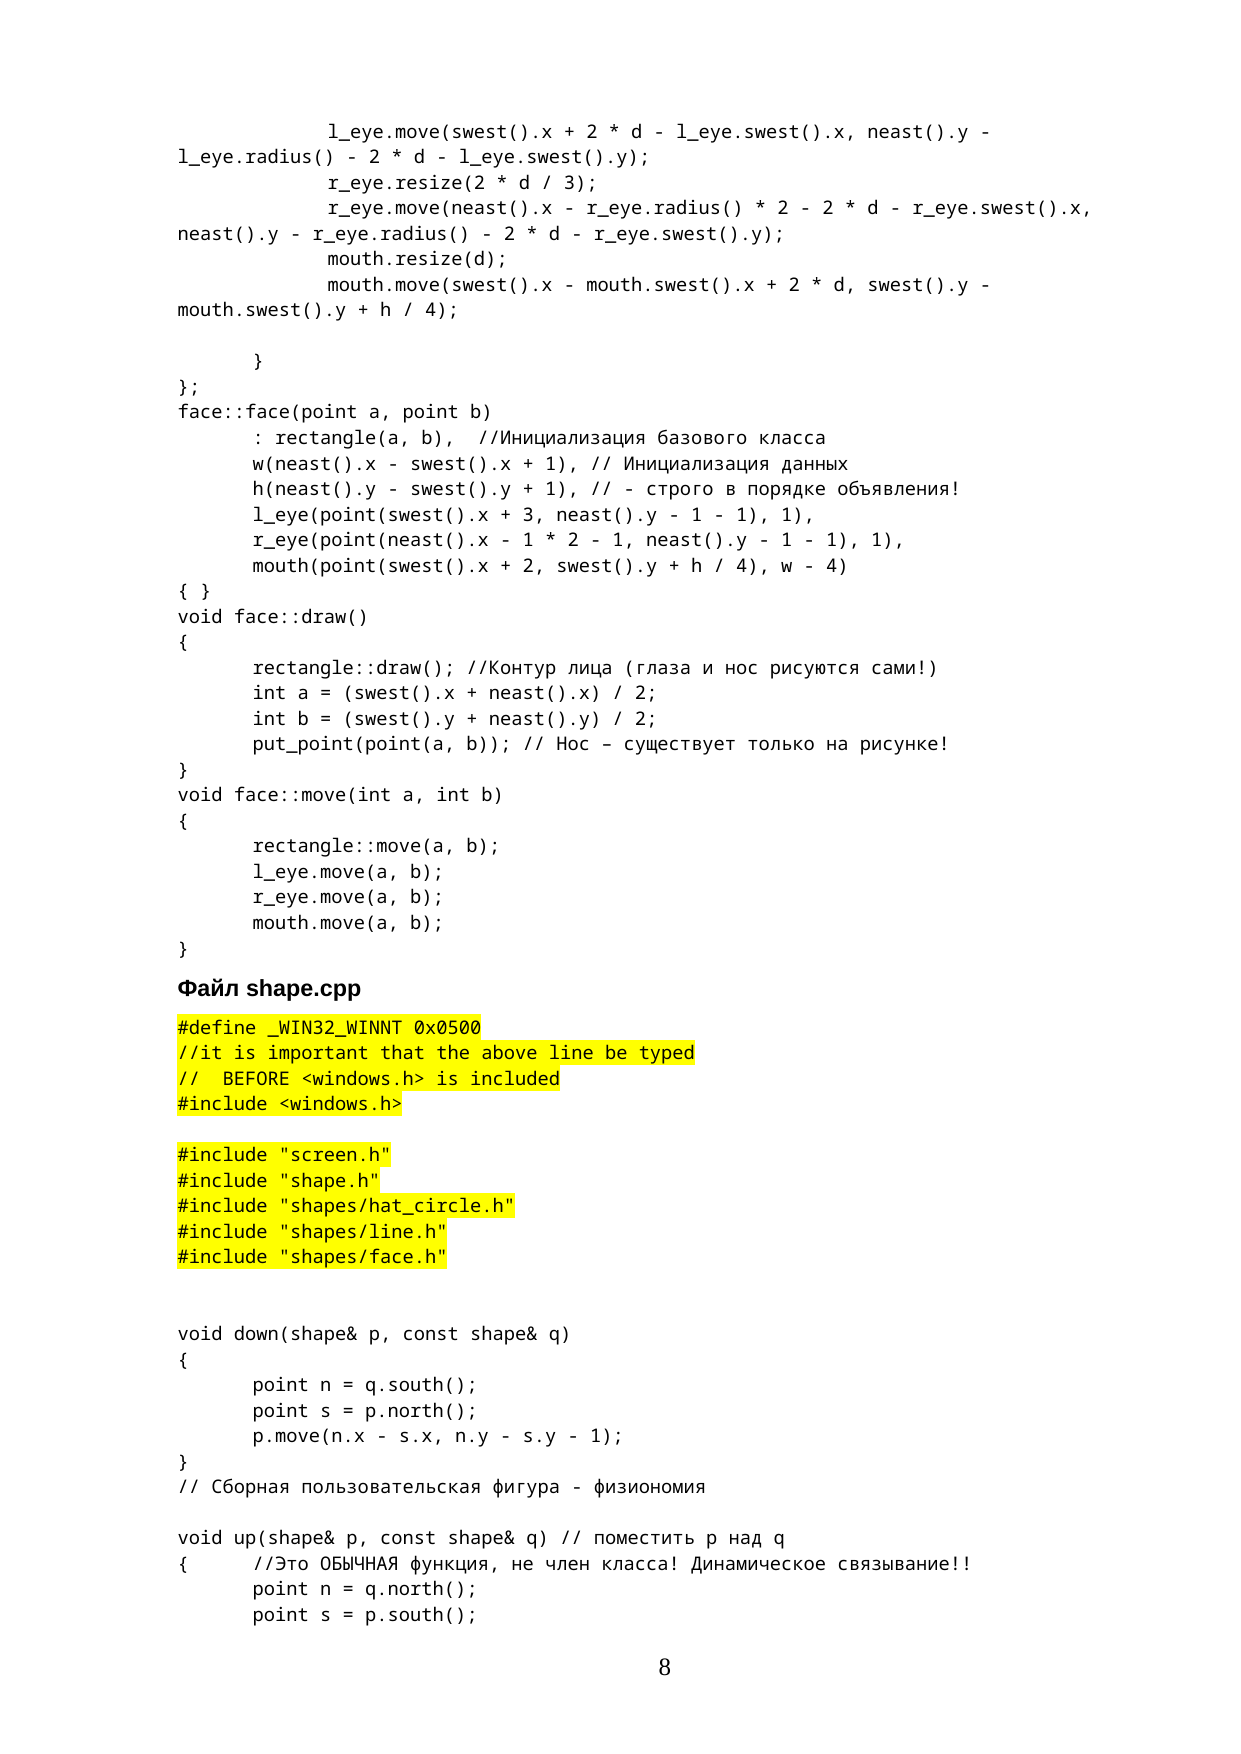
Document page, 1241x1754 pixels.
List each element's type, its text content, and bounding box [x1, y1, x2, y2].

text : rectangle(a, b), //Инициализация базового класса [177, 424, 1152, 450]
text } [177, 348, 1152, 373]
text #include "shapes/face.h" [177, 1244, 1152, 1269]
text { //Это ОБЫЧНАЯ функция, не член класса! Динамическое связывание!! [177, 1550, 1152, 1576]
text } [177, 1448, 1152, 1473]
text mouth(point(swest().x + 2, swest().y + h / 4), w - 4) [177, 552, 1152, 577]
text } [177, 935, 1152, 960]
text mouth.resize(d); [177, 246, 1152, 271]
text rectangle::move(a, b); [177, 833, 1152, 858]
text face::face(point a, point b) [177, 399, 1152, 424]
text void down(shape& p, const shape& q) [177, 1320, 1152, 1346]
text r_eye.resize(2 * d / 3); [177, 169, 1152, 195]
text r_eye.move(a, b); [177, 884, 1152, 909]
text l_eye.move(swest().x + 2 * d - l_eye.swest().x, neast().y - l_eye.radius() - 2 * d - l_eye.swest().y); [177, 118, 1152, 169]
text #include "shapes/hat_circle.h" [177, 1193, 1152, 1218]
text { [177, 1346, 1152, 1371]
text //it is important that the above line be typed [177, 1040, 1152, 1065]
text l_eye.move(a, b); [177, 858, 1152, 884]
text p.move(n.x - s.x, n.y - s.y - 1); [177, 1422, 1152, 1448]
text point n = q.south(); [177, 1371, 1152, 1397]
text } [177, 756, 1152, 782]
text }; [177, 373, 1152, 399]
text { } [177, 577, 1152, 603]
text #include "screen.h" [177, 1142, 1152, 1167]
text w(neast().x - swest().x + 1), // Инициализация данных [177, 450, 1152, 475]
text point s = p.south(); [177, 1601, 1152, 1627]
text #include <windows.h> [177, 1091, 1152, 1116]
subtitle Файл shape.cpp [177, 975, 1152, 1002]
text point s = p.north(); [177, 1397, 1152, 1422]
text #include "shapes/line.h" [177, 1218, 1152, 1244]
text int a = (swest().x + neast().x) / 2; [177, 679, 1152, 705]
text rectangle::draw(); //Контур лица (глаза и нос рисуются сами!) [177, 654, 1152, 679]
text r_eye.move(neast().x - r_eye.radius() * 2 - 2 * d - r_eye.swest().x, neast().y - r_eye.radius() - 2 * d - r_eye.swest().y); [177, 195, 1152, 246]
text #define _WIN32_WINNT 0x0500 [177, 1014, 1152, 1040]
text void face::move(int a, int b) [177, 782, 1152, 807]
text put_point(point(a, b)); // Нос – существует только на рисунке! [177, 731, 1152, 756]
text r_eye(point(neast().x - 1 * 2 - 1, neast().y - 1 - 1), 1), [177, 526, 1152, 552]
text h(neast().y - swest().y + 1), // - строго в порядке объявления! [177, 475, 1152, 501]
text { [177, 628, 1152, 654]
text // Cборная пользовательская фигура - физиономия [177, 1473, 1152, 1499]
text point n = q.north(); [177, 1576, 1152, 1601]
text mouth.move(a, b); [177, 909, 1152, 935]
text void up(shape& p, const shape& q) // поместить p над q [177, 1524, 1152, 1550]
text l_eye(point(swest().x + 3, neast().y - 1 - 1), 1), [177, 501, 1152, 526]
text #include "shape.h" [177, 1167, 1152, 1193]
text { [177, 807, 1152, 833]
text void face::draw() [177, 603, 1152, 628]
text // BEFORE <windows.h> is included [177, 1065, 1152, 1091]
text mouth.move(swest().x - mouth.swest().x + 2 * d, swest().y - mouth.swest().y + h / 4); [177, 271, 1152, 322]
text int b = (swest().y + neast().y) / 2; [177, 705, 1152, 731]
